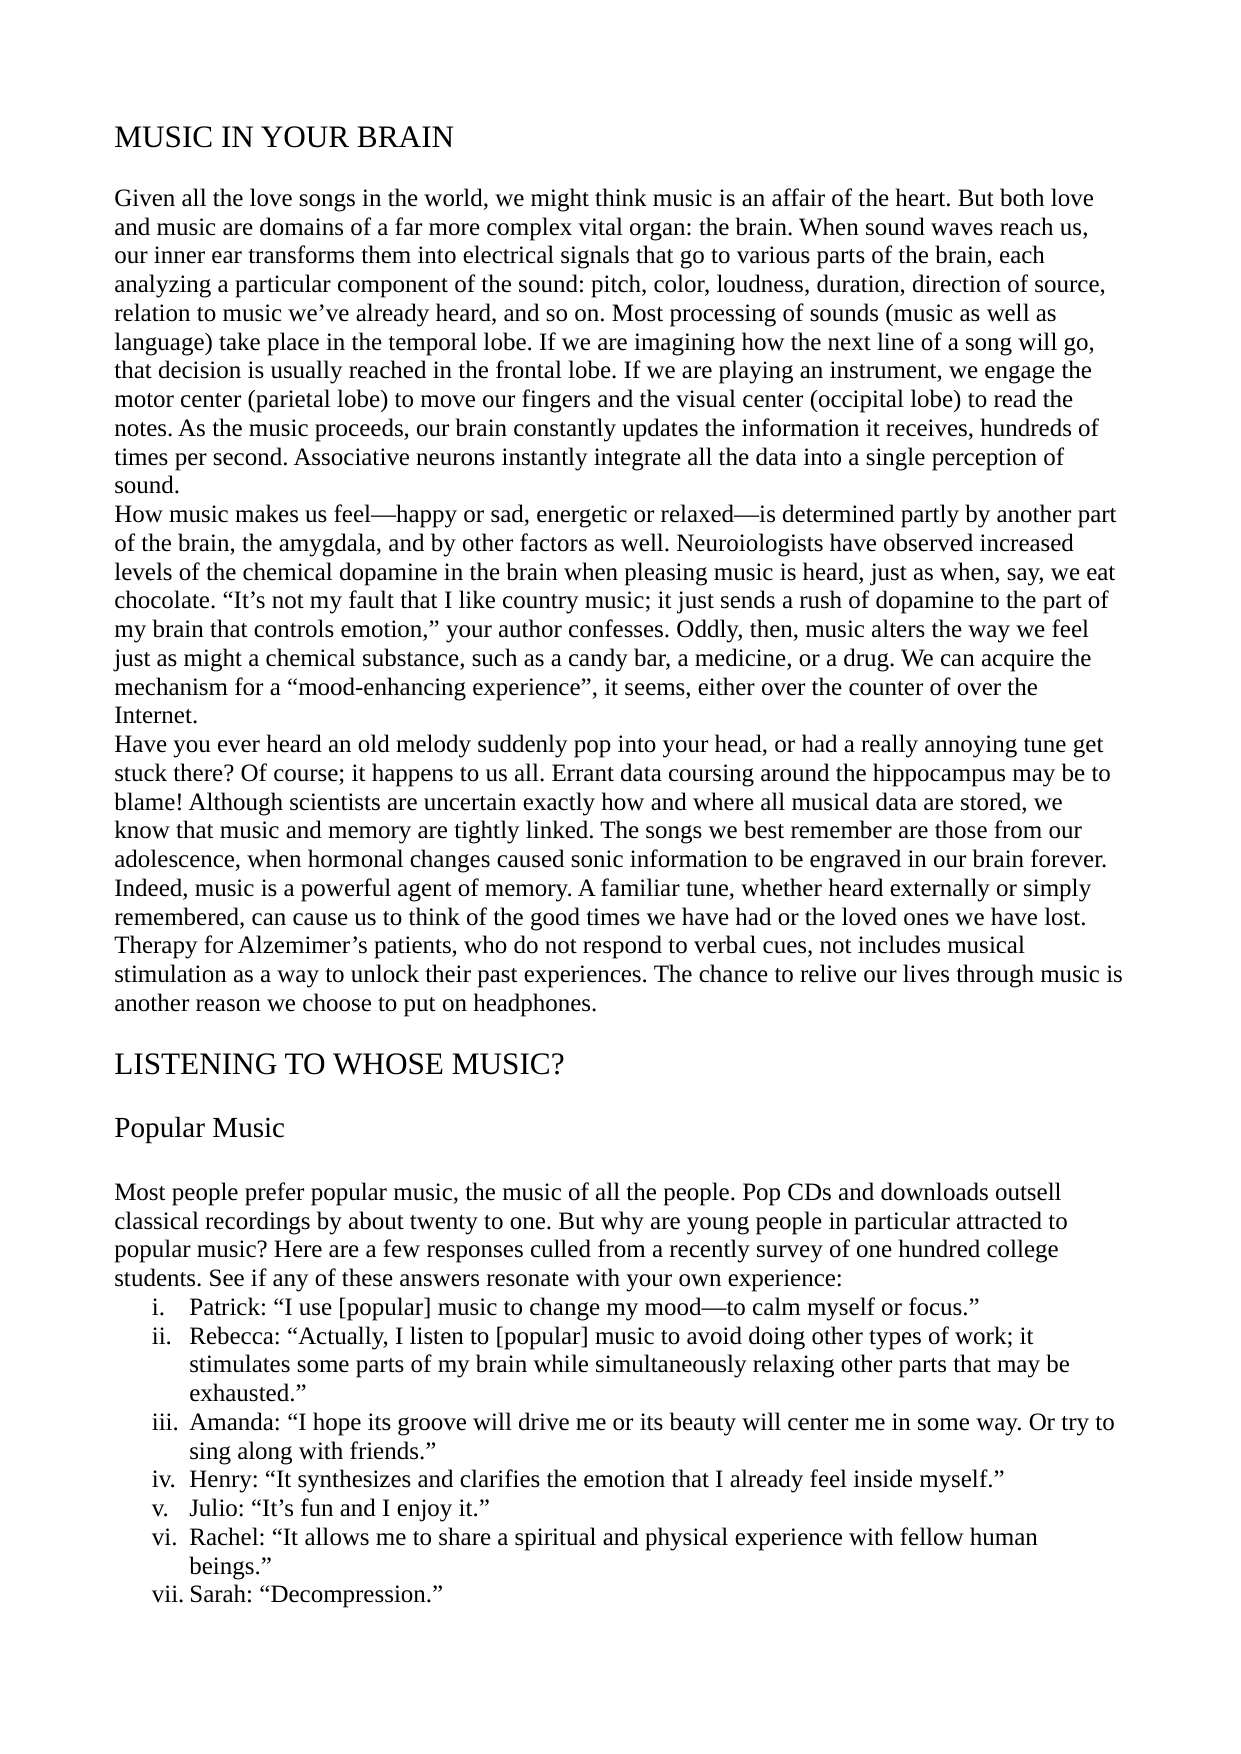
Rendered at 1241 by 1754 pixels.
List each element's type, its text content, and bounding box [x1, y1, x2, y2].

list Rachel: “It allows me to share a spiritual and physical experience with fellow human beings.” [152, 1522, 1123, 1579]
text Have you ever heard an old melody suddenly pop into your head, or had a really annoying tune get stuck there? Of course; it happens to us all. Errant data coursing around the hippocampus may be to blame! Although scientists are uncertain exactly how and where all musical data are stored, we know that music and memory are tightly linked. The songs we best remember are those from our adolescence, when hormonal changes caused sonic information to be engraved in our brain forever. Indeed, music is a powerful agent of memory. A familiar tune, whether heard externally or simply remembered, can cause us to think of the good times we have had or the loved ones we have lost. Therapy for Alzemimer’s patients, who do not respond to verbal cues, not includes musical stimulation as a way to unlock their past experiences. The chance to relive our lives through music is another reason we choose to put on headphones. [114, 729, 1123, 1017]
list Sarah: “Decompression.” [152, 1579, 1123, 1608]
text Most people prefer popular music, the music of all the people. Pop CDs and downloads outsell classical recordings by about twenty to one. But why are young people in particular attracted to popular music? Here are a few responses culled from a recently survey of one hundred college students. See if any of these answers resonate with your own experience: [114, 1177, 1123, 1292]
list Patrick: “I use [popular] music to change my mood—to calm myself or focus.” [152, 1292, 1123, 1321]
list Henry: “It synthesizes and clarifies the emotion that I already feel inside myself.” [152, 1464, 1123, 1493]
list Amanda: “I hope its groove will drive me or its beauty will center me in some way. Or try to sing along with friends.” [152, 1407, 1123, 1464]
text Popular Music [114, 1110, 1123, 1143]
list Julio: “It’s fun and I enjoy it.” [152, 1493, 1123, 1522]
text Given all the love songs in the world, we might think music is an affair of the heart. But both love and music are domains of a far more complex vital organ: the brain. When sound waves reach us, our inner ear transforms them into electrical signals that go to various parts of the brain, each analyzing a particular component of the sound: pitch, color, loudness, duration, direction of source, relation to music we’ve already heard, and so on. Most processing of sounds (music as well as language) take place in the temporal lobe. If we are imagining how the next line of a song will go, that decision is usually reached in the frontal lobe. If we are playing an instrument, we engage the motor center (parietal lobe) to move our fingers and the visual center (occipital lobe) to read the notes. As the music proceeds, our brain constantly updates the information it receives, hundreds of times per second. Associative neurons instantly integrate all the data into a single perception of sound. [114, 183, 1123, 499]
text How music makes us feel—happy or sad, energetic or relaxed—is determined partly by another part of the brain, the amygdala, and by other factors as well. Neuroiologists have observed increased levels of the chemical dopamine in the brain when pleasing music is heard, just as when, say, we eat chocolate. “It’s not my fault that I like country music; it just sends a rush of dopamine to the part of my brain that controls emotion,” your author confesses. Oddly, then, music alters the way we feel just as might a chemical substance, such as a candy bar, a medicine, or a drug. We can acquire the mechanism for a “mood-enhancing experience”, it seems, either over the counter of over the Internet. [114, 499, 1123, 729]
text LISTENING TO WHOSE MUSIC? [114, 1045, 1123, 1081]
list Rebecca: “Actually, I listen to [popular] music to avoid doing other types of work; it stimulates some parts of my brain while simultaneously relaxing other parts that may be exhausted.” [152, 1321, 1123, 1407]
text MUSIC IN YOUR BRAIN [114, 118, 1123, 154]
